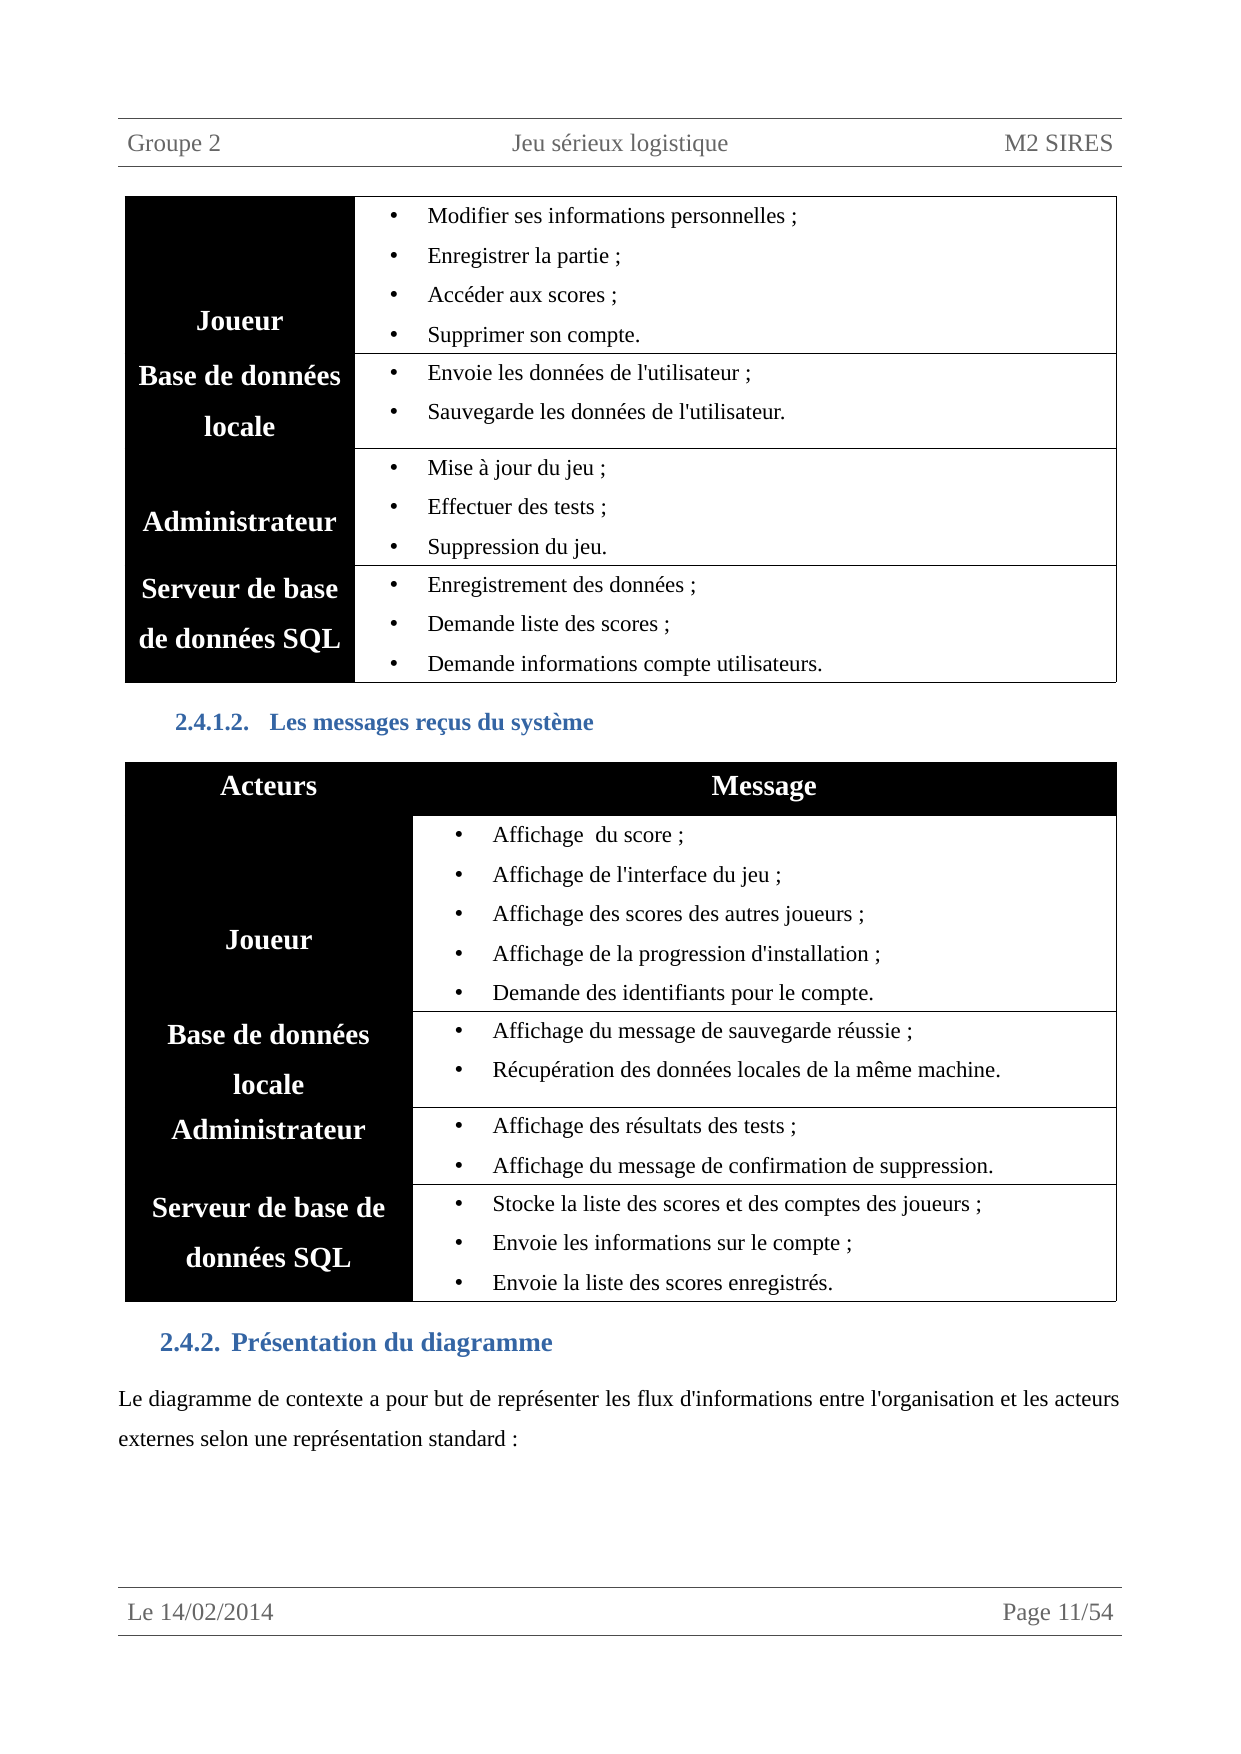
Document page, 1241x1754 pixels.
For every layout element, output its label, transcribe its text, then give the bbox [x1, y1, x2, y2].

table_cell Base de données locale [126, 1012, 412, 1107]
table_cell Stocke la liste des scores et des comptes des joueurs ; Envoie les informations sur le compte ; Envoie la liste des scores enregistrés. [413, 1185, 1116, 1301]
table_cell Joueur [126, 197, 354, 353]
table_cell Affichage du message de sauvegarde réussie ; Récupération des données locales de la même machine. [413, 1012, 1116, 1107]
table_cell Joueur [126, 816, 412, 1011]
text Le diagramme de contexte a pour but de représenter les flux d'informations entre l'organisation et les acteurs externes selon une représentation standard : [118, 1385, 1122, 1451]
table_cell Administrateur [126, 1108, 412, 1184]
subtitle Les messages reçus du système [122, 707, 1122, 736]
table_cell Envoie les données de l'utilisateur ; Sauvegarde les données de l'utilisateur. [355, 354, 1116, 448]
subtitle Présentation du diagramme [157, 1326, 1122, 1357]
table_cell Enregistrement des données ; Demande liste des scores ; Demande informations compte utilisateurs. [355, 566, 1116, 682]
table_cell Télécharger le jeu ; Lancer le jeu ; Définir le niveau de difficulté ; Accéder à son compte ; Modifier ses informations personnelles ; Enregistrer la partie ; Accéder aux scores ; Supprimer son compte. [355, 197, 1116, 353]
table_cell Serveur de base de données SQL [126, 566, 354, 682]
table_cell Affichage des résultats des tests ; Affichage du message de confirmation de suppression. [413, 1108, 1116, 1184]
table_cell Serveur de base de données SQL [126, 1185, 412, 1301]
table_header Message [413, 763, 1116, 815]
table_cell Base de données locale [126, 354, 354, 448]
table_cell Affichage du score ; Affichage de l'interface du jeu ; Affichage des scores des autres joueurs ; Affichage de la progression d'installation ; Demande des identifiants pour le compte. [413, 816, 1116, 1011]
table_cell Mise à jour du jeu ; Effectuer des tests ; Suppression du jeu. [355, 449, 1116, 565]
table_cell Administrateur [126, 449, 354, 565]
table_header Acteurs [126, 763, 412, 815]
